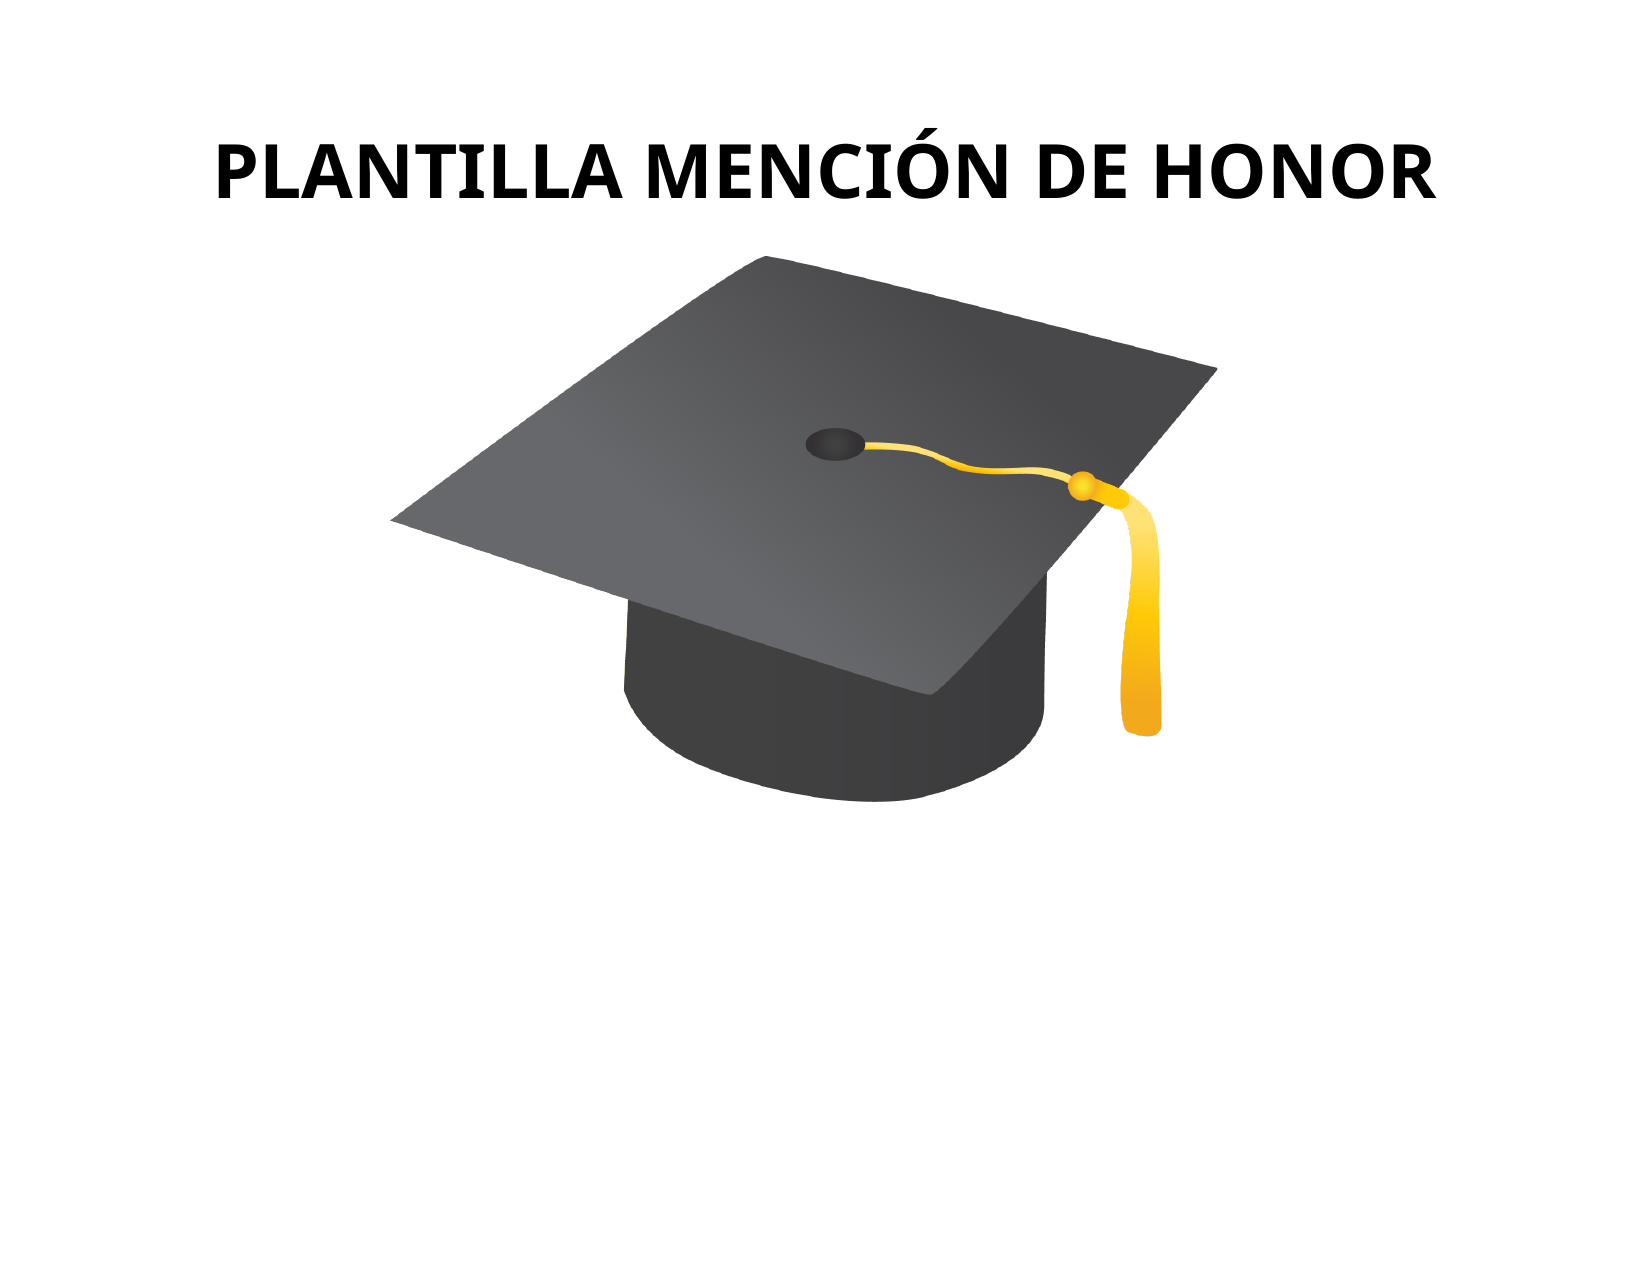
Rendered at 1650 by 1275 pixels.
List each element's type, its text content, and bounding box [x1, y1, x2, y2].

picture [390, 256, 1218, 802]
text PLANTILLA MENCIÓN DE HONOR [118, 118, 1532, 220]
